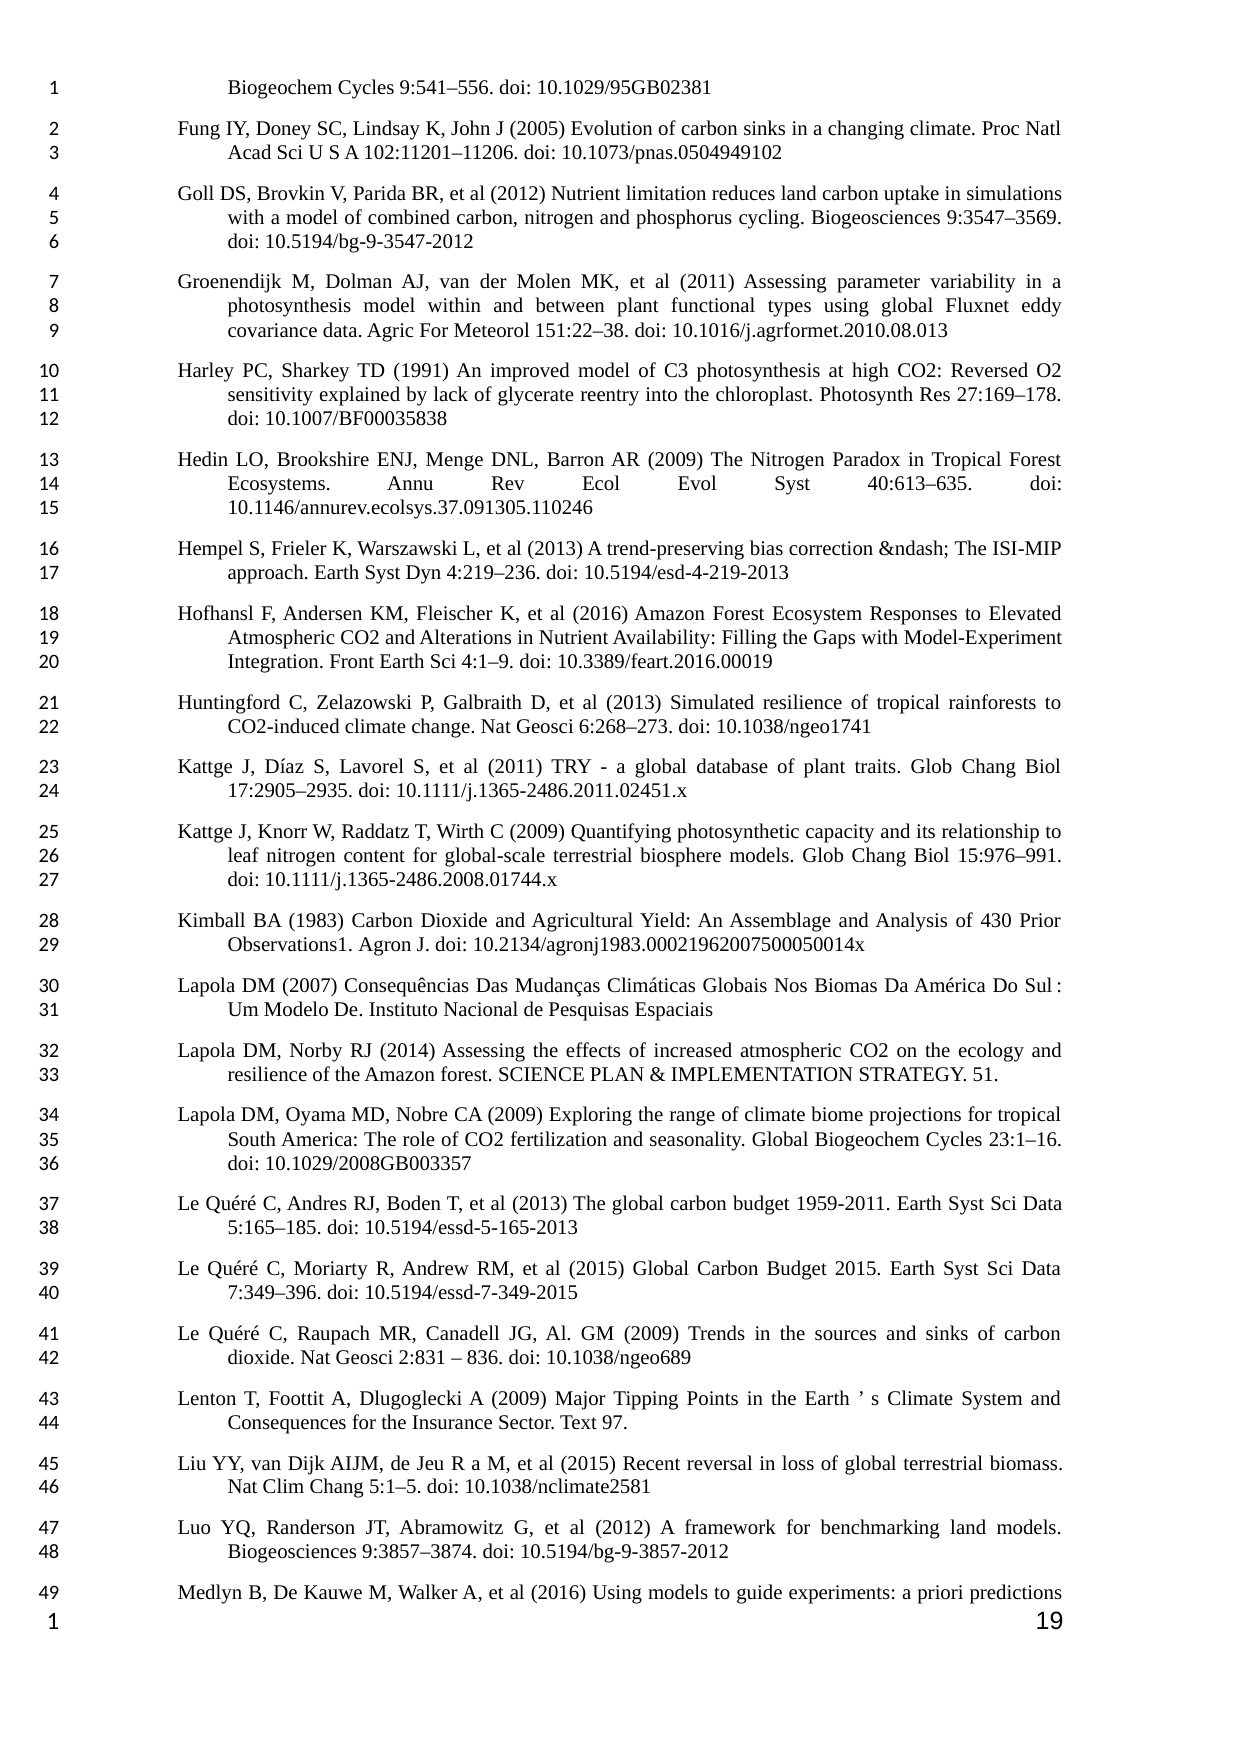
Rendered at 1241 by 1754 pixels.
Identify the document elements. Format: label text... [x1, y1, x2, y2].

text Medlyn B, De Kauwe M, Walker A, et al (2016) Using models to guide experiments: a priori predictions [177, 1580, 1063, 1604]
text Luo YQ, Randerson JT, Abramowitz G, et al (2012) A framework for benchmarking land models. Biogeosciences 9:3857–3874. doi: 10.5194/bg-9-3857-2012 [177, 1515, 1063, 1563]
text Harley PC, Sharkey TD (1991) An improved model of C3 photosynthesis at high CO2: Reversed O2 sensitivity explained by lack of glycerate reentry into the chloroplast. Photosynth Res 27:169–178. doi: 10.1007/BF00035838 [177, 358, 1063, 430]
text Le Quéré C, Raupach MR, Canadell JG, Al. GM (2009) Trends in the sources and sinks of carbon dioxide. Nat Geosci 2:831 – 836. doi: 10.1038/ngeo689 [177, 1321, 1063, 1369]
text Huntingford C, Zelazowski P, Galbraith D, et al (2013) Simulated resilience of tropical rainforests to CO2-induced climate change. Nat Geosci 6:268–273. doi: 10.1038/ngeo1741 [177, 689, 1063, 738]
text Lenton T, Foottit A, Dlugoglecki A (2009) Major Tipping Points in the Earth ’ s Climate System and Consequences for the Insurance Sector. Text 97. [177, 1386, 1063, 1434]
text Lapola DM (2007) Consequências Das Mudanças Climáticas Globais Nos Biomas Da América Do Sul : Um Modelo De. Instituto Nacional de Pesquisas Espaciais [177, 973, 1063, 1021]
text Le Quéré C, Moriarty R, Andrew RM, et al (2015) Global Carbon Budget 2015. Earth Syst Sci Data 7:349–396. doi: 10.5194/essd-7-349-2015 [177, 1256, 1063, 1304]
text Hofhansl F, Andersen KM, Fleischer K, et al (2016) Amazon Forest Ecosystem Responses to Elevated Atmospheric CO2 and Alterations in Nutrient Availability: Filling the Gaps with Model-Experiment Integration. Front Earth Sci 4:1–9. doi: 10.3389/feart.2016.00019 [177, 601, 1063, 673]
text Hedin LO, Brookshire ENJ, Menge DNL, Barron AR (2009) The Nitrogen Paradox in Tropical Forest Ecosystems. Annu Rev Ecol Evol Syst 40:613–635. doi: 10.1146/annurev.ecolsys.37.091305.110246 [177, 447, 1063, 519]
text Liu YY, van Dijk AIJM, de Jeu R a M, et al (2015) Recent reversal in loss of global terrestrial biomass. Nat Clim Chang 5:1–5. doi: 10.1038/nclimate2581 [177, 1450, 1063, 1498]
text Biogeochem Cycles 9:541–556. doi: 10.1029/95GB02381 [177, 75, 1063, 99]
text Goll DS, Brovkin V, Parida BR, et al (2012) Nutrient limitation reduces land carbon uptake in simulations with a model of combined carbon, nitrogen and phosphorus cycling. Biogeosciences 9:3547–3569. doi: 10.5194/bg-9-3547-2012 [177, 181, 1063, 253]
text Kimball BA (1983) Carbon Dioxide and Agricultural Yield: An Assemblage and Analysis of 430 Prior Observations1. Agron J. doi: 10.2134/agronj1983.00021962007500050014x [177, 908, 1063, 956]
text Fung IY, Doney SC, Lindsay K, John J (2005) Evolution of carbon sinks in a changing climate. Proc Natl Acad Sci U S A 102:11201–11206. doi: 10.1073/pnas.0504949102 [177, 116, 1063, 164]
text Lapola DM, Oyama MD, Nobre CA (2009) Exploring the range of climate biome projections for tropical South America: The role of CO2 fertilization and seasonality. Global Biogeochem Cycles 23:1–16. doi: 10.1029/2008GB003357 [177, 1102, 1063, 1174]
text Hempel S, Frieler K, Warszawski L, et al (2013) A trend-preserving bias correction &ndash; The ISI-MIP approach. Earth Syst Dyn 4:219–236. doi: 10.5194/esd-4-219-2013 [177, 536, 1063, 584]
text Le Quéré C, Andres RJ, Boden T, et al (2013) The global carbon budget 1959-2011. Earth Syst Sci Data 5:165–185. doi: 10.5194/essd-5-165-2013 [177, 1191, 1063, 1239]
text Kattge J, Knorr W, Raddatz T, Wirth C (2009) Quantifying photosynthetic capacity and its relationship to leaf nitrogen content for global-scale terrestrial biosphere models. Glob Chang Biol 15:976–991. doi: 10.1111/j.1365-2486.2008.01744.x [177, 819, 1063, 891]
text Kattge J, Díaz S, Lavorel S, et al (2011) TRY - a global database of plant traits. Glob Chang Biol 17:2905–2935. doi: 10.1111/j.1365-2486.2011.02451.x [177, 754, 1063, 802]
text Lapola DM, Norby RJ (2014) Assessing the effects of increased atmospheric CO2 on the ecology and resilience of the Amazon forest. SCIENCE PLAN & IMPLEMENTATION STRATEGY. 51. [177, 1038, 1063, 1086]
text Groenendijk M, Dolman AJ, van der Molen MK, et al (2011) Assessing parameter variability in a photosynthesis model within and between plant functional types using global Fluxnet eddy covariance data. Agric For Meteorol 151:22–38. doi: 10.1016/j.agrformet.2010.08.013 [177, 269, 1063, 342]
